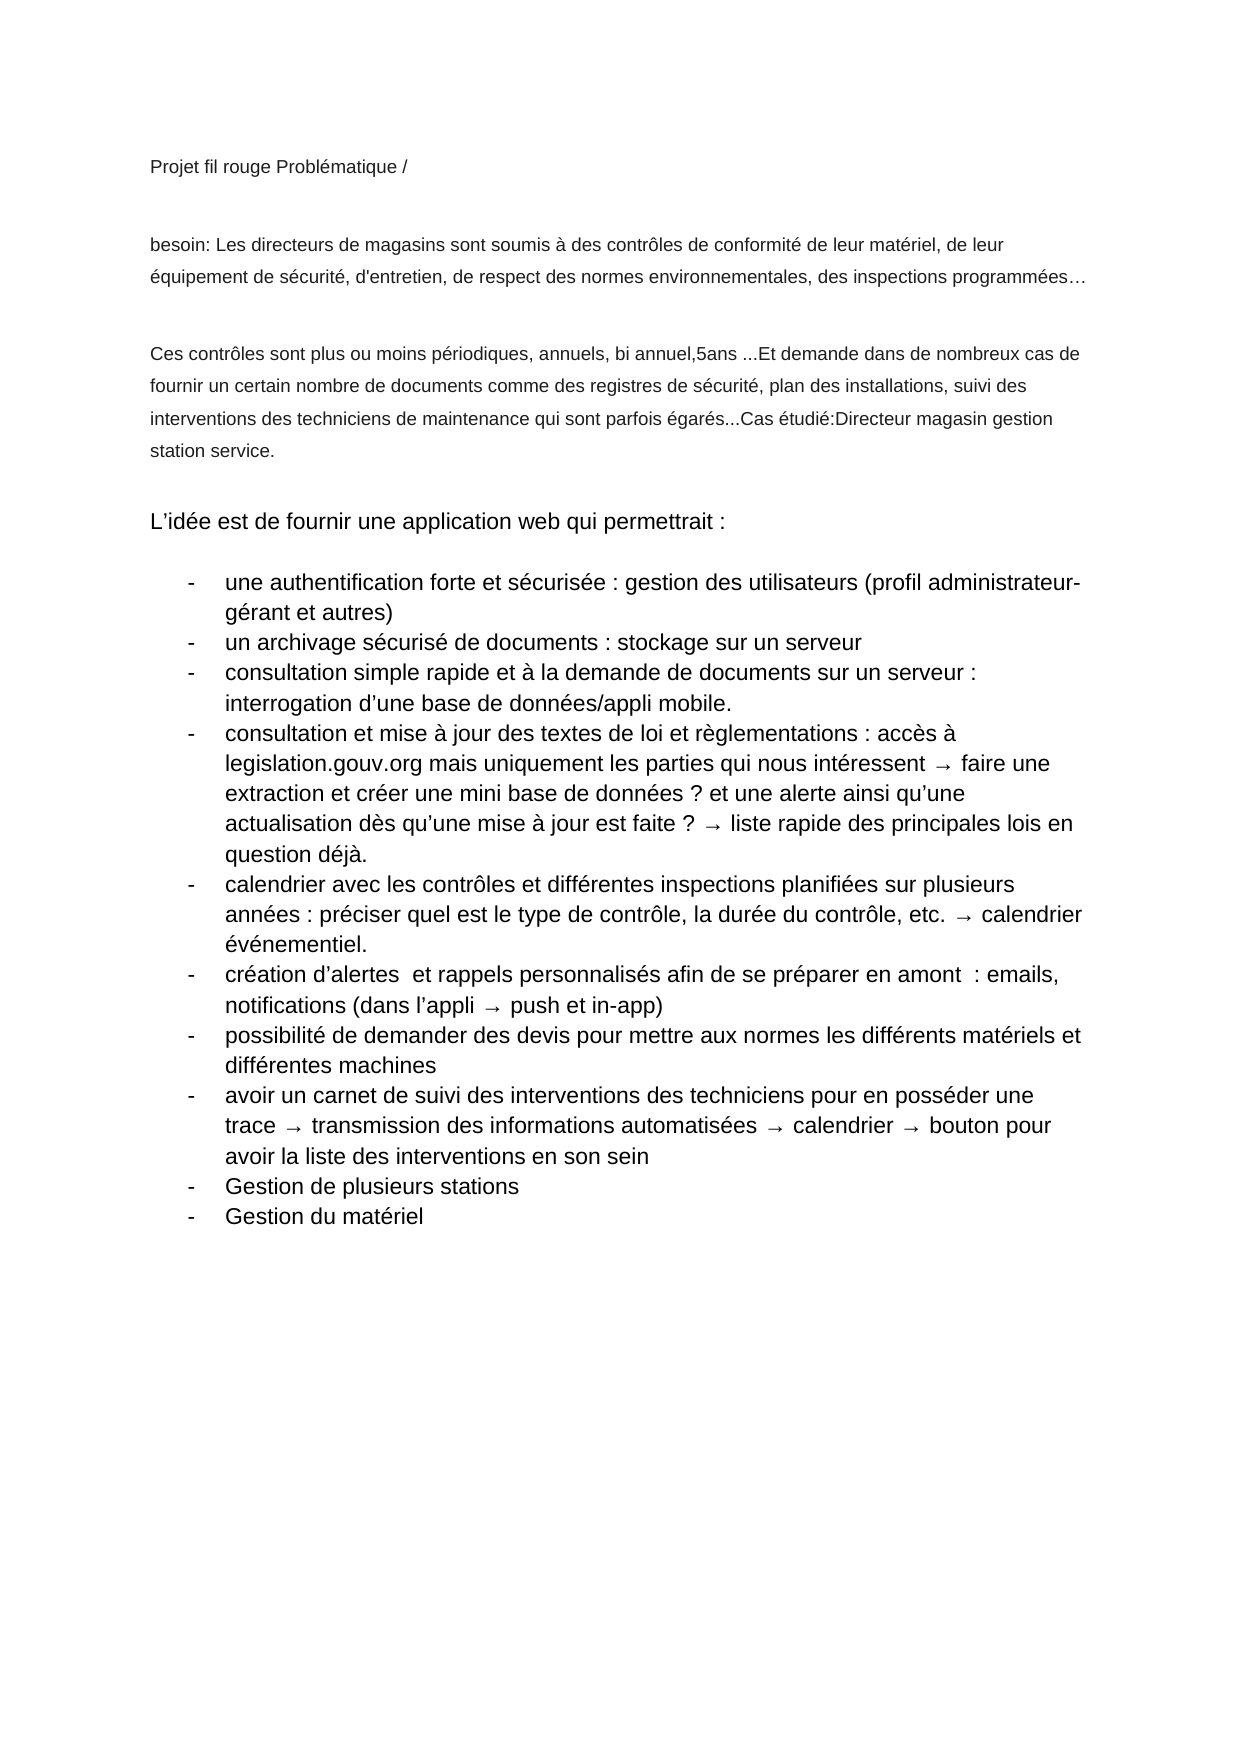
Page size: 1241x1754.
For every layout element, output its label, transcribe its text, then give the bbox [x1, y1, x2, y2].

list création d’alertes et rappels personnalisés afin de se préparer en amont : emails, notifications (dans l’appli → push et in-app) [187, 961, 1090, 1018]
list possibilité de demander des devis pour mettre aux normes les différents matériels et différentes machines [187, 1022, 1090, 1078]
text besoin: Les directeurs de magasins sont soumis à des contrôles de conformité de leur matériel, de leur équipement de sécurité, d'entretien, de respect des normes environnementales, des inspections programmées… [150, 233, 1090, 287]
list une authentification forte et sécurisée : gestion des utilisateurs (profil administrateur-gérant et autres) [187, 569, 1090, 625]
list consultation et mise à jour des textes de loi et règlementations : accès à legislation.gouv.org mais uniquement les parties qui nous intéressent → faire une extraction et créer une mini base de données ? et une alerte ainsi qu’une actualisation dès qu’une mise à jour est faite ? → liste rapide des principales lois en question déjà. [187, 720, 1090, 867]
list un archivage sécurisé de documents : stockage sur un serveur [187, 629, 1090, 656]
list Gestion de plusieurs stations [187, 1173, 1090, 1199]
list Gestion du matériel [187, 1203, 1090, 1229]
list avoir un carnet de suivi des interventions des techniciens pour en posséder une trace → transmission des informations automatisées → calendrier → bouton pour avoir la liste des interventions en son sein [187, 1082, 1090, 1169]
list consultation simple rapide et à la demande de documents sur un serveur : interrogation d’une base de données/appli mobile. [187, 659, 1090, 716]
text Ces contrôles sont plus ou moins périodiques, annuels, bi annuel,5ans ...Et demande dans de nombreux cas de fournir un certain nombre de documents comme des registres de sécurité, plan des installations, suivi des interventions des techniciens de maintenance qui sont parfois égarés...Cas étudié:Directeur magasin gestion station service. [150, 343, 1090, 461]
text Projet fil rouge Problématique / [150, 156, 1090, 178]
text L’idée est de fournir une application web qui permettrait : [150, 508, 1090, 535]
list calendrier avec les contrôles et différentes inspections planifiées sur plusieurs années : préciser quel est le type de contrôle, la durée du contrôle, etc. → calendrier événementiel. [187, 871, 1090, 958]
